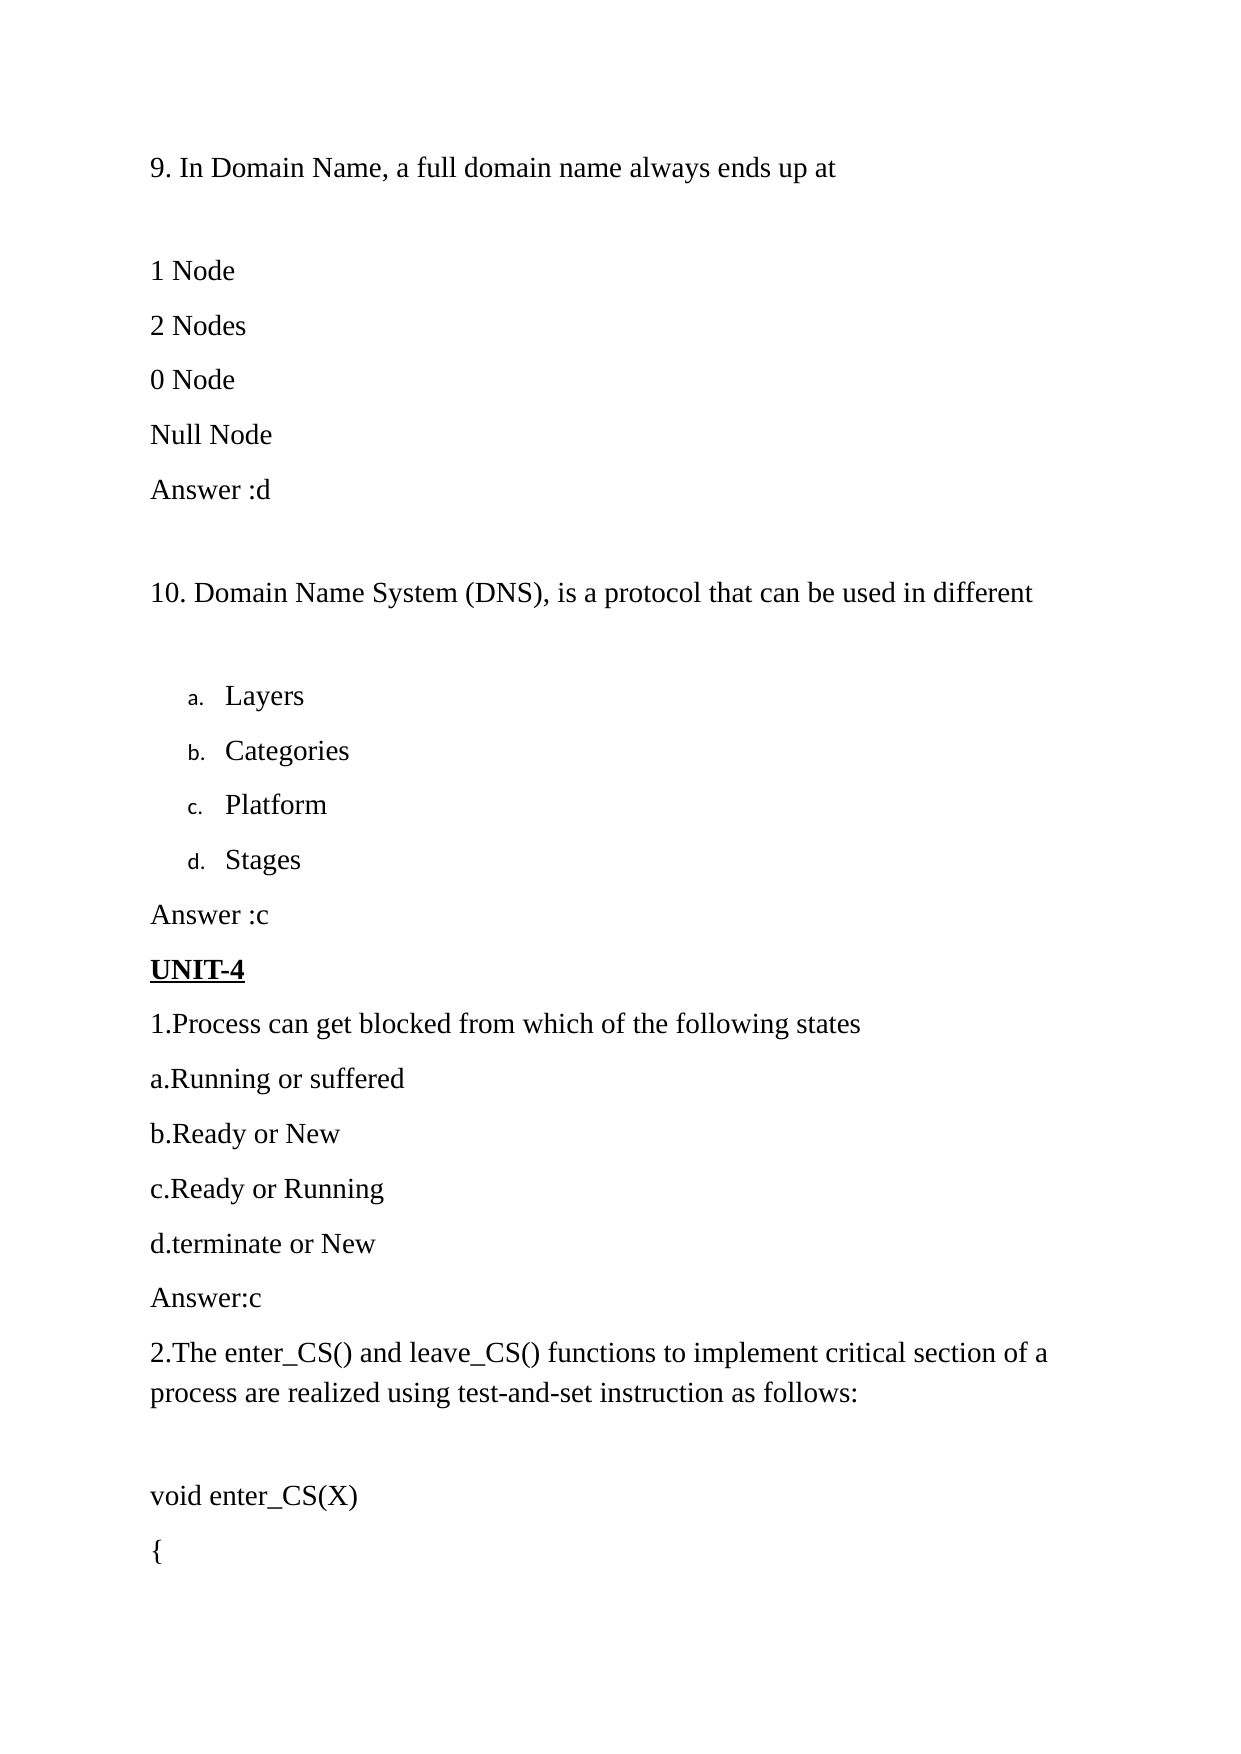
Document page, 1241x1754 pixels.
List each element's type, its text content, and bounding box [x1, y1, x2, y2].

list Layers [187, 678, 1090, 711]
text void enter_CS(X) [150, 1478, 1090, 1512]
text 2.The enter_CS() and leave_CS() functions to implement critical section of a process are realized using test-and-set instruction as follows: [150, 1335, 1090, 1409]
text 10. Domain Name System (DNS), is a protocol that can be used in different [150, 575, 1090, 608]
text a.Running or suffered [150, 1061, 1090, 1095]
text 0 Node [150, 362, 1090, 396]
list Stages [187, 842, 1090, 876]
text Null Node [150, 417, 1090, 451]
text d.terminate or New [150, 1226, 1090, 1259]
text Answer :d [150, 472, 1090, 506]
text 2 Nodes [150, 308, 1090, 341]
text { [150, 1533, 1090, 1567]
text Answer :c [150, 897, 1090, 931]
list Categories [187, 733, 1090, 766]
list Platform [187, 787, 1090, 821]
text c.Ready or Running [150, 1171, 1090, 1204]
text b.Ready or New [150, 1116, 1090, 1150]
text 1 Node [150, 253, 1090, 286]
text 9. In Domain Name, a full domain name always ends up at [150, 150, 1090, 183]
text 1.Process can get blocked from which of the following states [150, 1007, 1090, 1040]
text UNIT-4 [150, 952, 1090, 985]
text Answer:c [150, 1281, 1090, 1314]
